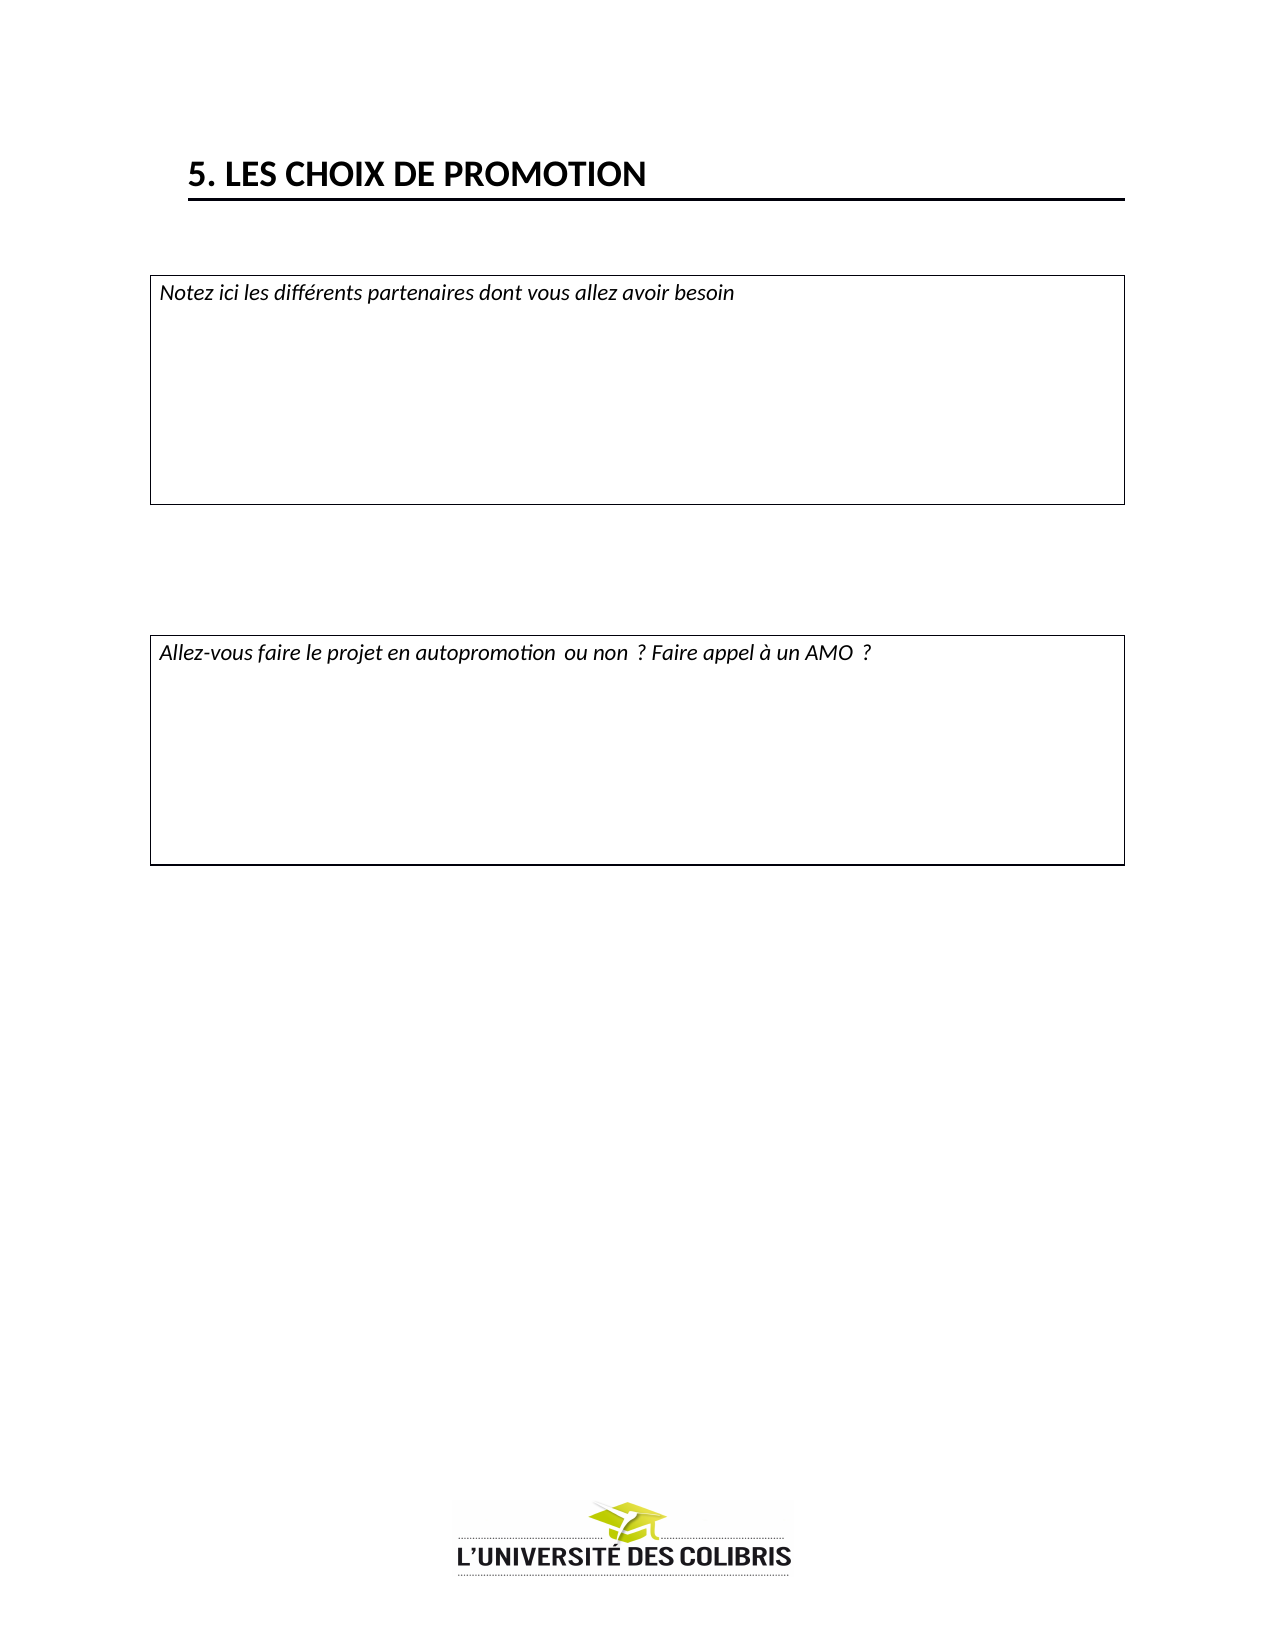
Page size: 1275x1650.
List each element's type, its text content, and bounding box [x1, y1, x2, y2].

list LES CHOIX DE PROMOTION [187, 150, 1125, 201]
picture [452, 1500, 795, 1577]
text Notez ici les différents partenaires dont vous allez avoir besoin [151, 276, 1124, 306]
text Allez-vous faire le projet en autopromotion ou non ? Faire appel à un AMO ? [151, 636, 1124, 666]
